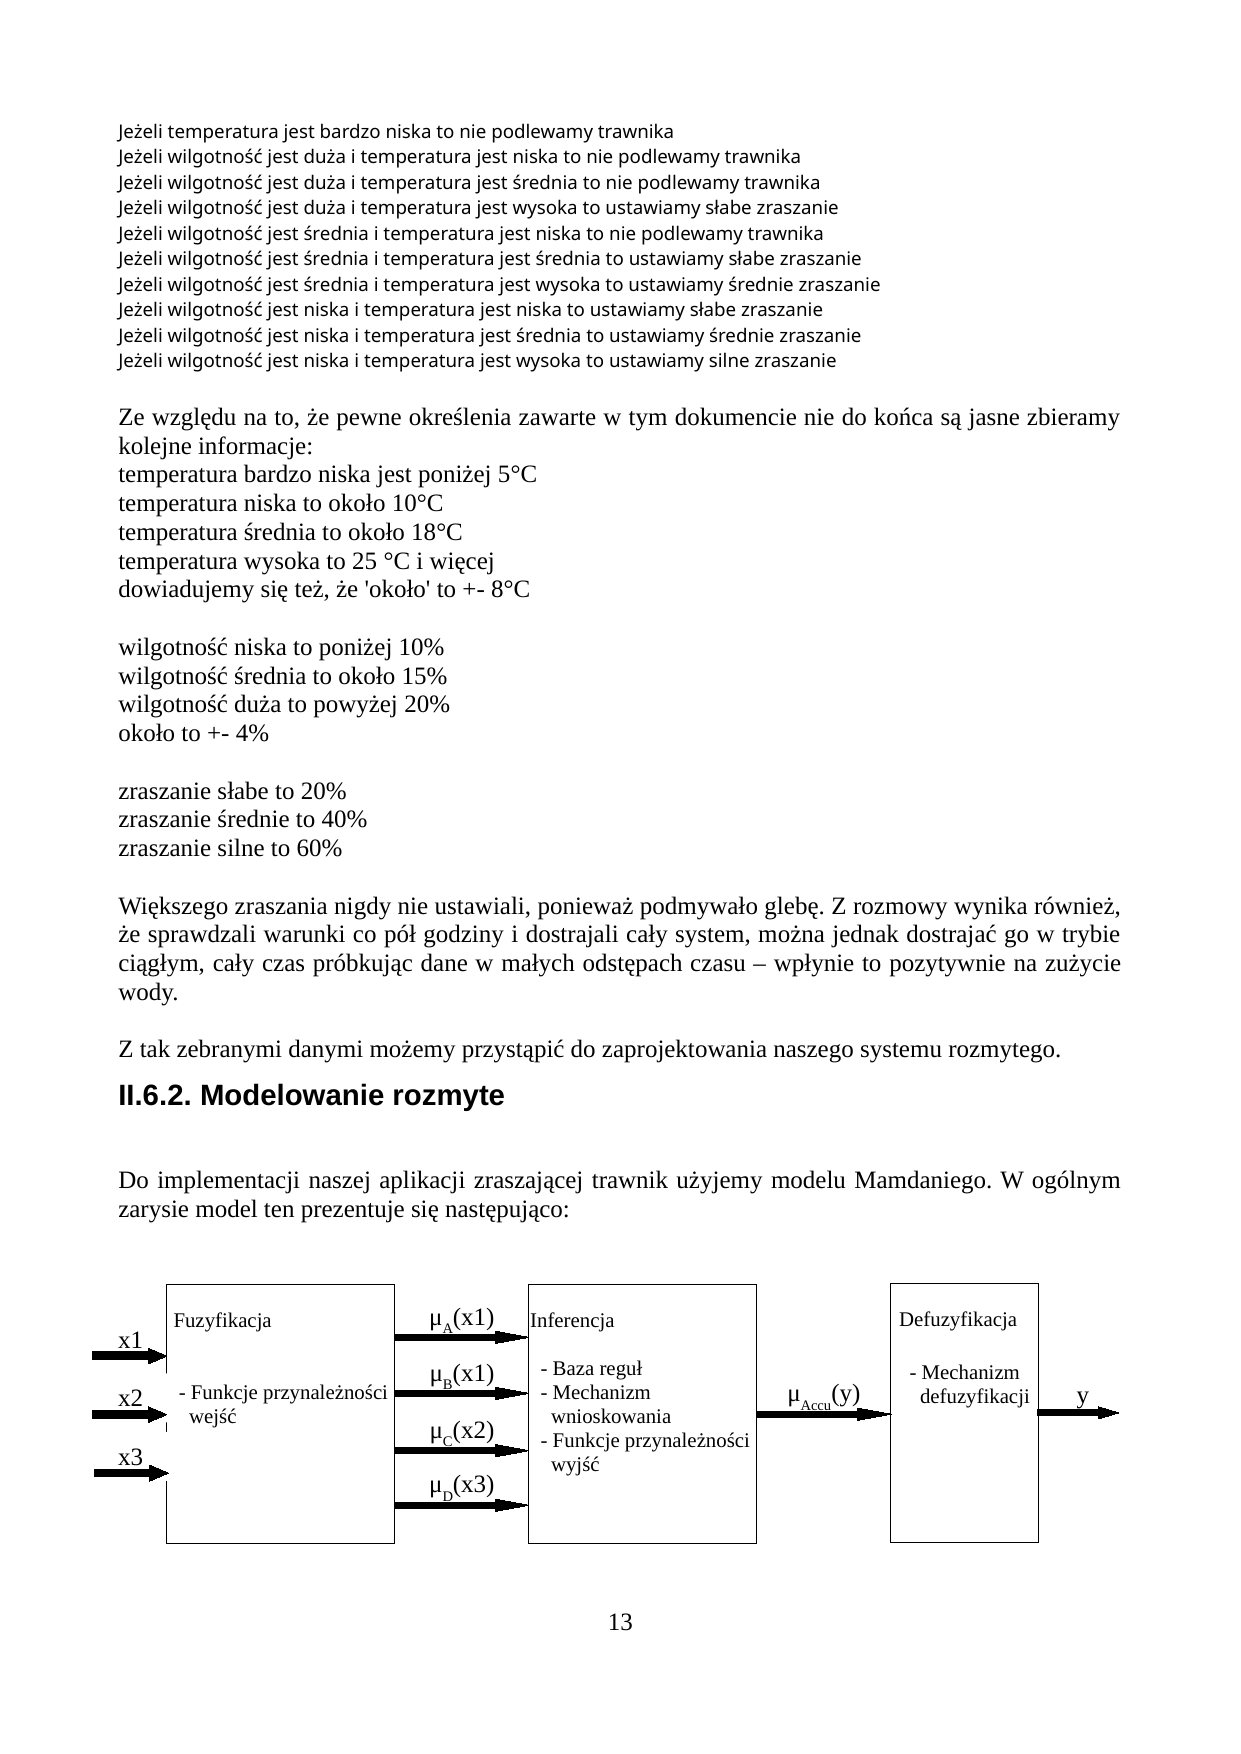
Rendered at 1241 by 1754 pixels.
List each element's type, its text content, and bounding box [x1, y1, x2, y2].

text Jeżeli temperatura jest bardzo niska to nie podlewamy trawnika [118, 118, 1122, 144]
text Jeżeli wilgotność jest duża i temperatura jest niska to nie podlewamy trawnika [118, 144, 1122, 169]
text zraszanie słabe to 20% [118, 776, 1122, 804]
text Ze względu na to, że pewne określenia zawarte w tym dokumencie nie do końca są jasne zbieramy kolejne informacje: [118, 402, 1122, 459]
text temperatura wysoka to 25 °C i więcej [118, 546, 1122, 574]
text dowiadujemy się też, że 'około' to +- 8°C [118, 574, 1122, 603]
text Jeżeli wilgotność jest duża i temperatura jest wysoka to ustawiamy słabe zraszanie [118, 195, 1122, 220]
text Jeżeli wilgotność jest średnia i temperatura jest wysoka to ustawiamy średnie zraszanie [118, 271, 1122, 297]
text zraszanie średnie to 40% [118, 804, 1122, 833]
text Jeżeli wilgotność jest niska i temperatura jest średnia to ustawiamy średnie zraszanie [118, 322, 1122, 348]
text wilgotność średnia to około 15% [118, 661, 1122, 689]
text temperatura średnia to około 18°C [118, 517, 1122, 546]
text Jeżeli wilgotność jest średnia i temperatura jest niska to nie podlewamy trawnika [118, 220, 1122, 246]
text Do implementacji naszej aplikacji zraszającej trawnik użyjemy modelu Mamdaniego. W ogólnym zarysie model ten prezentuje się następująco: [118, 1165, 1122, 1223]
text około to +- 4% [118, 718, 1122, 747]
text zraszanie silne to 60% [118, 833, 1122, 862]
subtitle Modelowanie rozmyte [118, 1078, 1122, 1112]
text Jeżeli wilgotność jest średnia i temperatura jest średnia to ustawiamy słabe zraszanie [118, 246, 1122, 271]
text Jeżeli wilgotność jest niska i temperatura jest niska to ustawiamy słabe zraszanie [118, 297, 1122, 322]
text Jeżeli wilgotność jest niska i temperatura jest wysoka to ustawiamy silne zraszanie [118, 348, 1122, 373]
text temperatura niska to około 10°C [118, 488, 1122, 517]
text temperatura bardzo niska jest poniżej 5°C [118, 459, 1122, 488]
text wilgotność duża to powyżej 20% [118, 689, 1122, 718]
text Większego zraszania nigdy nie ustawiali, ponieważ podmywało glebę. Z rozmowy wynika również, że sprawdzali warunki co pół godziny i dostrajali cały system, można jednak dostrajać go w trybie ciągłym, cały czas próbkując dane w małych odstępach czasu – wpłynie to pozytywnie na zużycie wody. [118, 891, 1122, 1006]
text wilgotność niska to poniżej 10% [118, 632, 1122, 661]
text Jeżeli wilgotność jest duża i temperatura jest średnia to nie podlewamy trawnika [118, 169, 1122, 195]
text Z tak zebranymi danymi możemy przystąpić do zaprojektowania naszego systemu rozmytego. [118, 1034, 1122, 1063]
